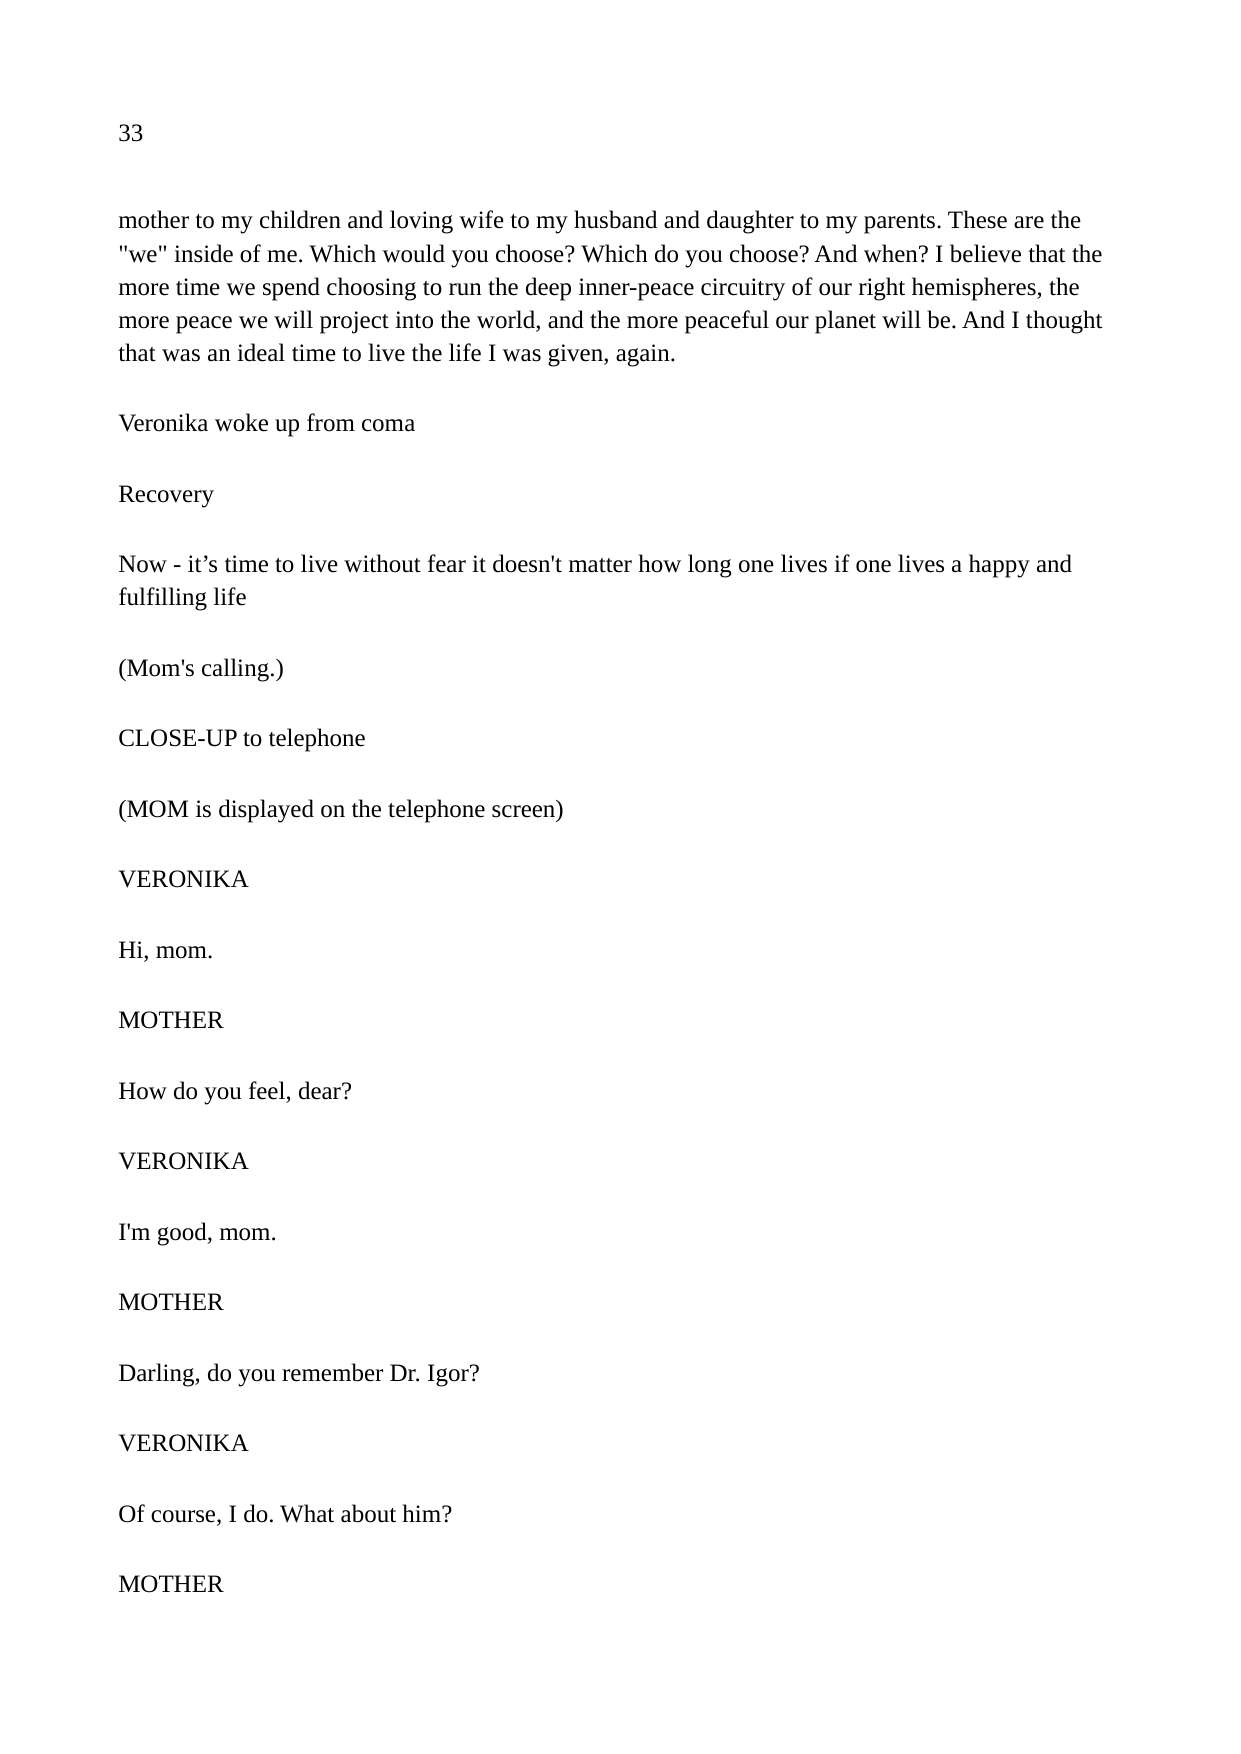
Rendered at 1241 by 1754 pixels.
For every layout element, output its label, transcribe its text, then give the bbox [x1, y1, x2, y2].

text VERONIKA [118, 864, 1122, 893]
text I'm good, mom. [118, 1217, 1122, 1246]
text Recovery [118, 479, 1122, 507]
text CLOSE-UP to telephone [118, 723, 1122, 752]
text (MOM is displayed on the telephone screen) [118, 794, 1122, 823]
text Of course, I do. What about him? [118, 1499, 1122, 1528]
text How do you feel, dear? [118, 1076, 1122, 1105]
text MOTHER [118, 1287, 1122, 1316]
text Hi, mom. [118, 935, 1122, 964]
text mother to my children and loving wife to my husband and daughter to my parents. These are the "we" inside of me. Which would you choose? Which do you choose? And when? I believe that the more time we spend choosing to run the deep inner-peace circuitry of our right hemispheres, the more peace we will project into the world, and the more peaceful our planet will be. And I thought that was an ideal time to live the life I was given, again. [118, 206, 1122, 366]
text Now - it’s time to live without fear it doesn't matter how long one lives if one lives a happy and fulfilling life [118, 549, 1122, 611]
text VERONIKA [118, 1146, 1122, 1175]
text (Mom's calling.) [118, 653, 1122, 682]
text MOTHER [118, 1005, 1122, 1034]
text Veronika woke up from coma [118, 408, 1122, 437]
text VERONIKA [118, 1428, 1122, 1457]
text Darling, do you remember Dr. Igor? [118, 1358, 1122, 1387]
text MOTHER [118, 1569, 1122, 1598]
